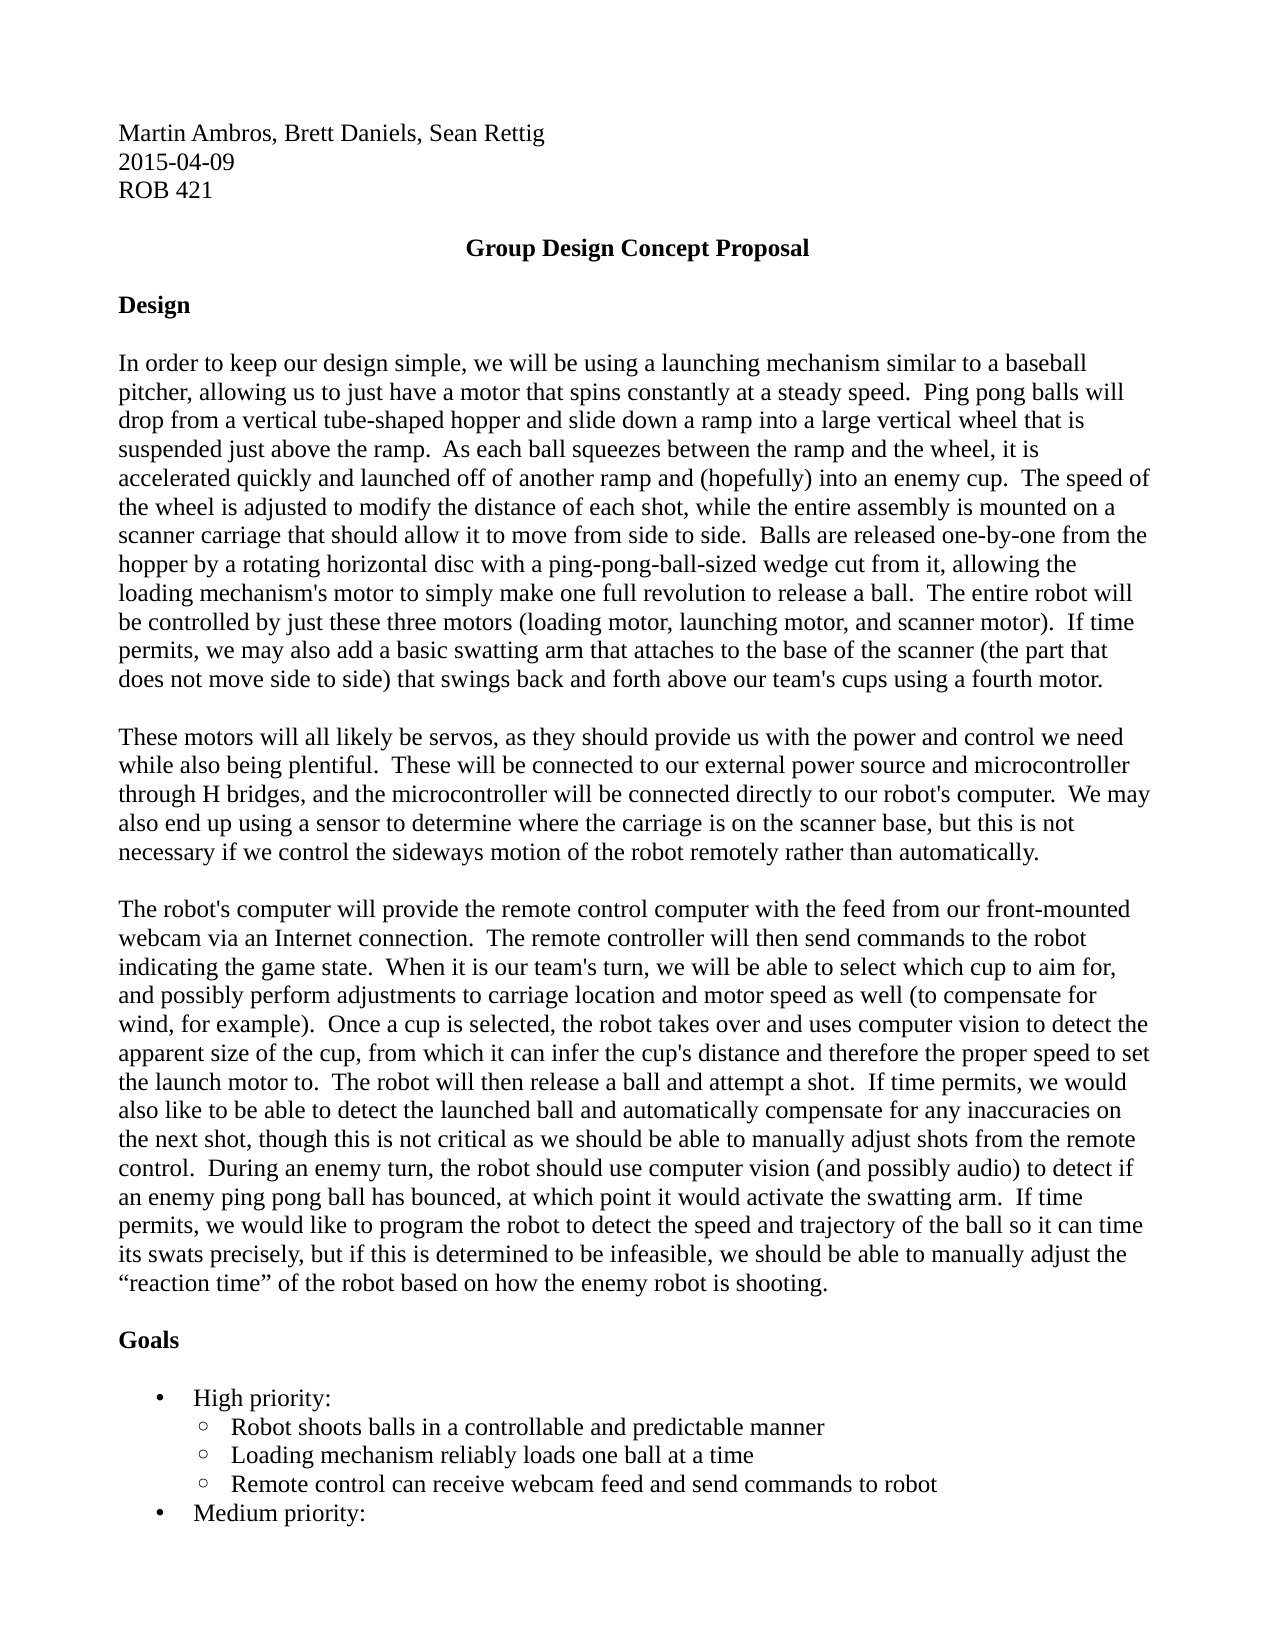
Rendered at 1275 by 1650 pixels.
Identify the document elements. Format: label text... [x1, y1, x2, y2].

text Design [118, 291, 1157, 319]
text 2015-04-09 [118, 147, 1157, 176]
text In order to keep our design simple, we will be using a launching mechanism similar to a baseball pitcher, allowing us to just have a motor that spins constantly at a steady speed. Ping pong balls will drop from a vertical tube-shaped hopper and slide down a ramp into a large vertical wheel that is suspended just above the ramp. As each ball squeezes between the ramp and the wheel, it is accelerated quickly and launched off of another ramp and (hopefully) into an enemy cup. The speed of the wheel is adjusted to modify the distance of each shot, while the entire assembly is mounted on a scanner carriage that should allow it to move from side to side. Balls are released one-by-one from the hopper by a rotating horizontal disc with a ping-pong-ball-sized wedge cut from it, allowing the loading mechanism's motor to simply make one full revolution to release a ball. The entire robot will be controlled by just these three motors (loading motor, launching motor, and scanner motor). If time permits, we may also add a basic swatting arm that attaches to the base of the scanner (the part that does not move side to side) that swings back and forth above our team's cups using a fourth motor. [118, 348, 1157, 693]
text ROB 421 [118, 176, 1157, 204]
text Group Design Concept Proposal [118, 233, 1157, 262]
text Martin Ambros, Brett Daniels, Sean Rettig [118, 118, 1157, 147]
list Remote control can receive webcam feed and send commands to robot [193, 1469, 1157, 1498]
text Goals [118, 1326, 1157, 1354]
text The robot's computer will provide the remote control computer with the feed from our front-mounted webcam via an Internet connection. The remote controller will then send commands to the robot indicating the game state. When it is our team's turn, we will be able to select which cup to aim for, and possibly perform adjustments to carriage location and motor speed as well (to compensate for wind, for example). Once a cup is selected, the robot takes over and uses computer vision to detect the apparent size of the cup, from which it can infer the cup's distance and therefore the proper speed to set the launch motor to. The robot will then release a ball and attempt a shot. If time permits, we would also like to be able to detect the launched ball and automatically compensate for any inaccuracies on the next shot, though this is not critical as we should be able to manually adjust shots from the remote control. During an enemy turn, the robot should use computer vision (and possibly audio) to detect if an enemy ping pong ball has bounced, at which point it would activate the swatting arm. If time permits, we would like to program the robot to detect the speed and trajectory of the ball so it can time its swats precisely, but if this is determined to be infeasible, we should be able to manually adjust the “reaction time” of the robot based on how the enemy robot is shooting. [118, 894, 1157, 1297]
list High priority: [156, 1383, 1157, 1412]
text These motors will all likely be servos, as they should provide us with the power and control we need while also being plentiful. These will be connected to our external power source and microcontroller through H bridges, and the microcontroller will be connected directly to our robot's computer. We may also end up using a sensor to determine where the carriage is on the scanner base, but this is not necessary if we control the sideways motion of the robot remotely rather than automatically. [118, 722, 1157, 866]
list Loading mechanism reliably loads one ball at a time [193, 1441, 1157, 1469]
list Robot shoots balls in a controllable and predictable manner [193, 1412, 1157, 1441]
list Medium priority: [156, 1498, 1157, 1527]
